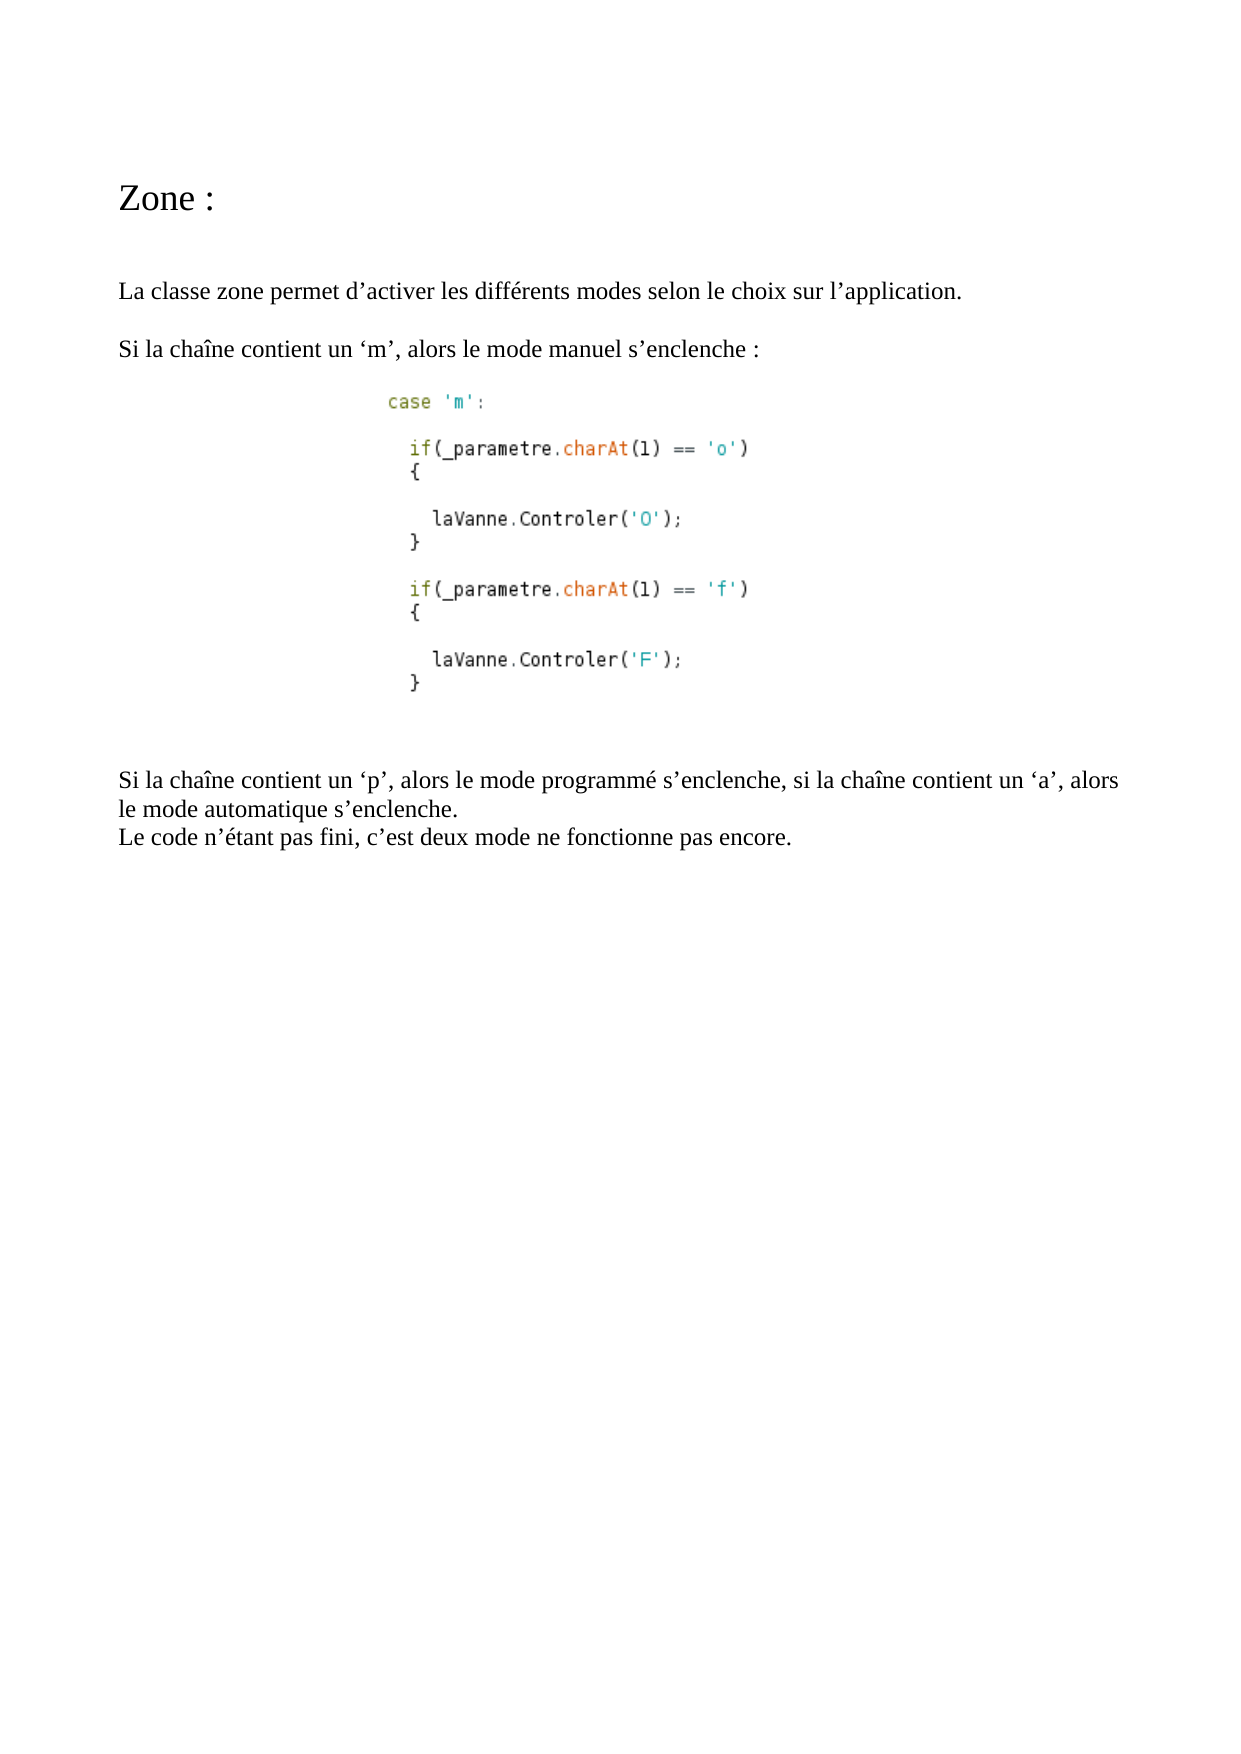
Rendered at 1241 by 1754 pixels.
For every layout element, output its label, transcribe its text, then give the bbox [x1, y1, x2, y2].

text Le code n’étant pas fini, c’est deux mode ne fonctionne pas encore. [118, 822, 1122, 851]
text Si la chaîne contient un ‘m’, alors le mode manuel s’enclenche : [118, 334, 1122, 362]
picture [366, 393, 856, 712]
text Si la chaîne contient un ‘p’, alors le mode programmé s’enclenche, si la chaîne contient un ‘a’, alors le mode automatique s’enclenche. [118, 765, 1122, 822]
text Zone : [118, 176, 1122, 219]
text La classe zone permet d’activer les différents modes selon le choix sur l’application. [118, 276, 1122, 305]
